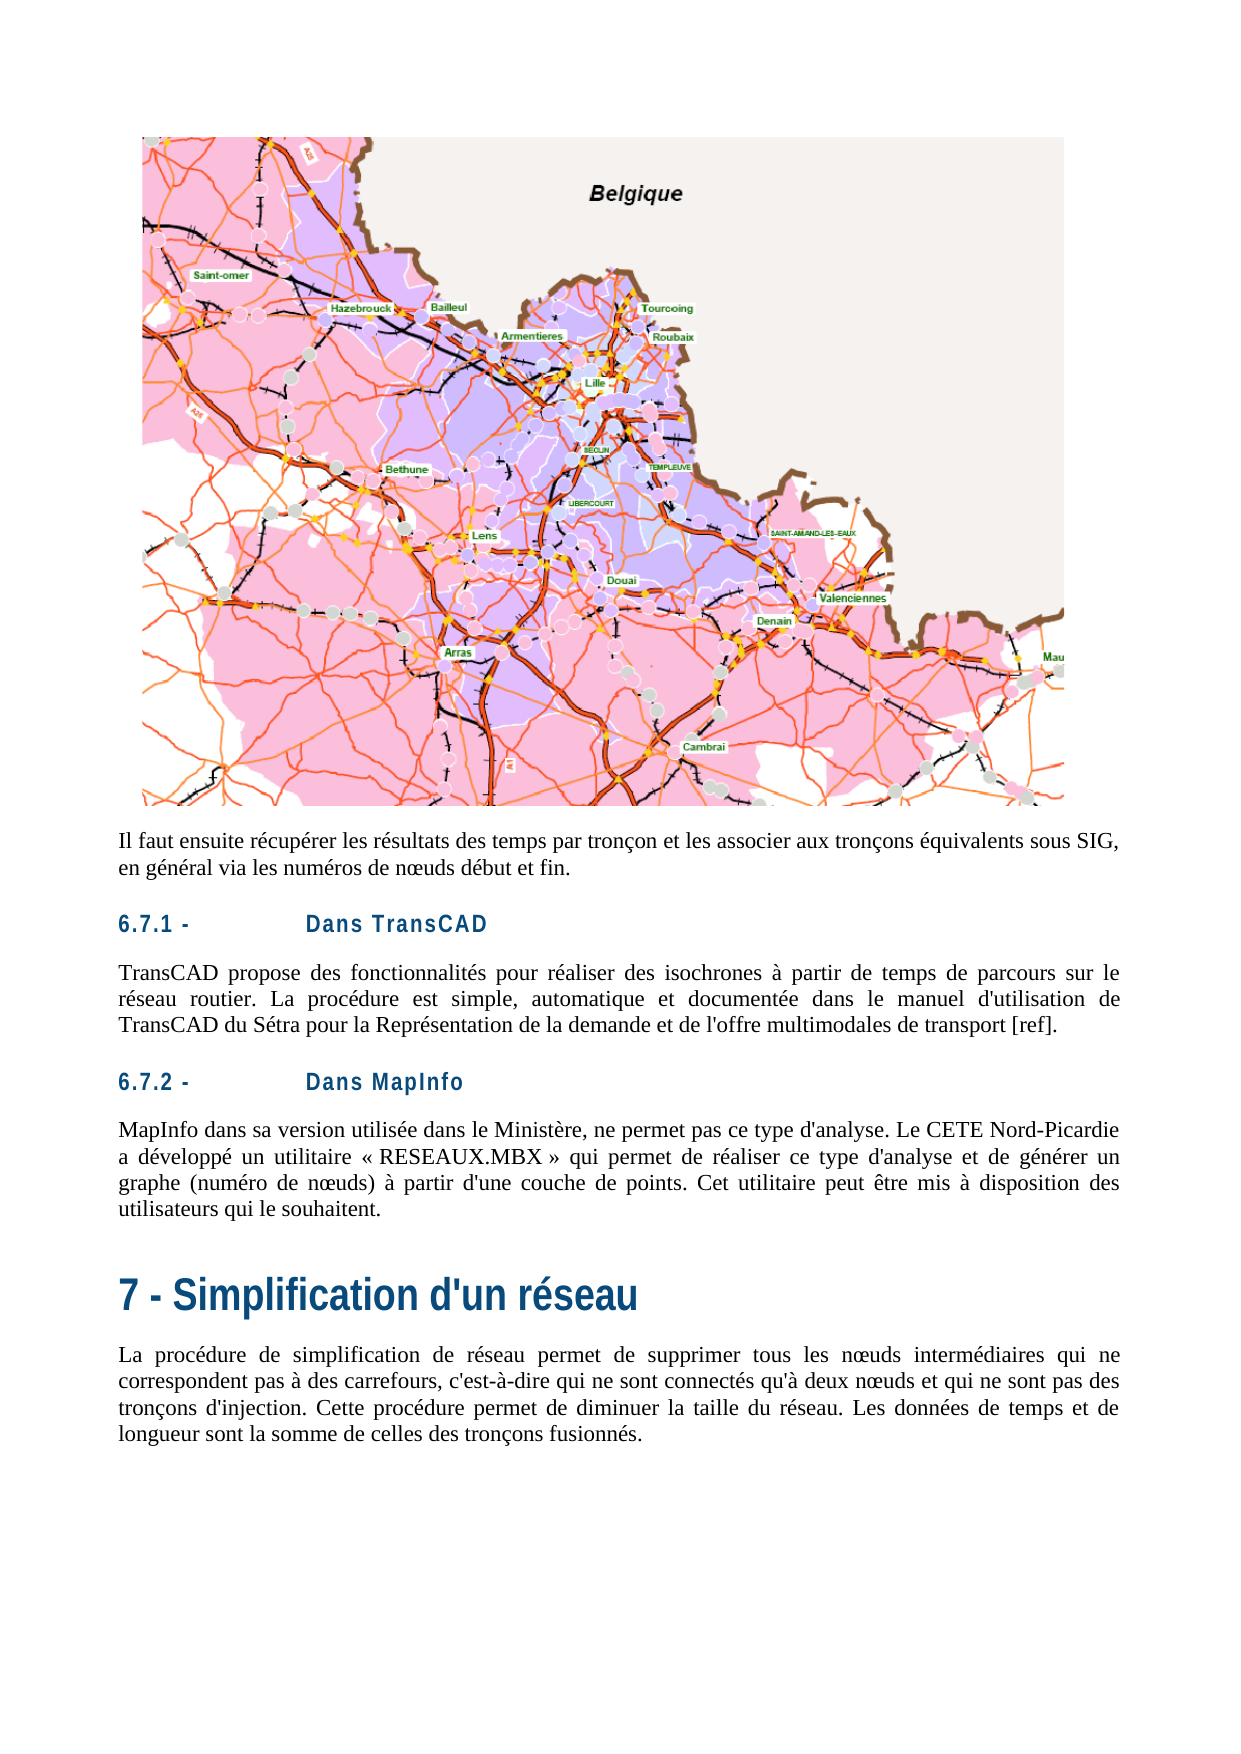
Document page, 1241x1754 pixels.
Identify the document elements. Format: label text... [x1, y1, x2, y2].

text Il faut ensuite récupérer les résultats des temps par tronçon et les associer aux tronçons équivalents sous SIG, en général via les numéros de nœuds début et fin. [118, 195, 1122, 880]
subtitle Simplification d'un réseau [118, 1268, 1122, 1320]
text MapInfo dans sa version utilisée dans le Ministère, ne permet pas ce type d'analyse. Le CETE Nord-Picardie a développé un utilitaire « RESEAUX.MBX » qui permet de réaliser ce type d'analyse et de générer un graphe (numéro de nœuds) à partir d'une couche de points. Cet utilitaire peut être mis à disposition des utilisateurs qui le souhaitent. [118, 1116, 1122, 1222]
picture [142, 137, 1065, 806]
text TransCAD propose des fonctionnalités pour réaliser des isochrones à partir de temps de parcours sur le réseau routier. La procédure est simple, automatique et documentée dans le manuel d'utilisation de TransCAD du Sétra pour la Représentation de la demande et de l'offre multimodales de transport [ref]. [118, 959, 1122, 1038]
subtitle Dans TransCAD [118, 909, 1122, 938]
subtitle Dans MapInfo [118, 1067, 1122, 1096]
text La procédure de simplification de réseau permet de supprimer tous les nœuds intermédiaires qui ne correspondent pas à des carrefours, c'est-à-dire qui ne sont connectés qu'à deux nœuds et qui ne sont pas des tronçons d'injection. Cette procédure permet de diminuer la taille du réseau. Les données de temps et de longueur sont la somme de celles des tronçons fusionnés. [118, 1341, 1122, 1446]
